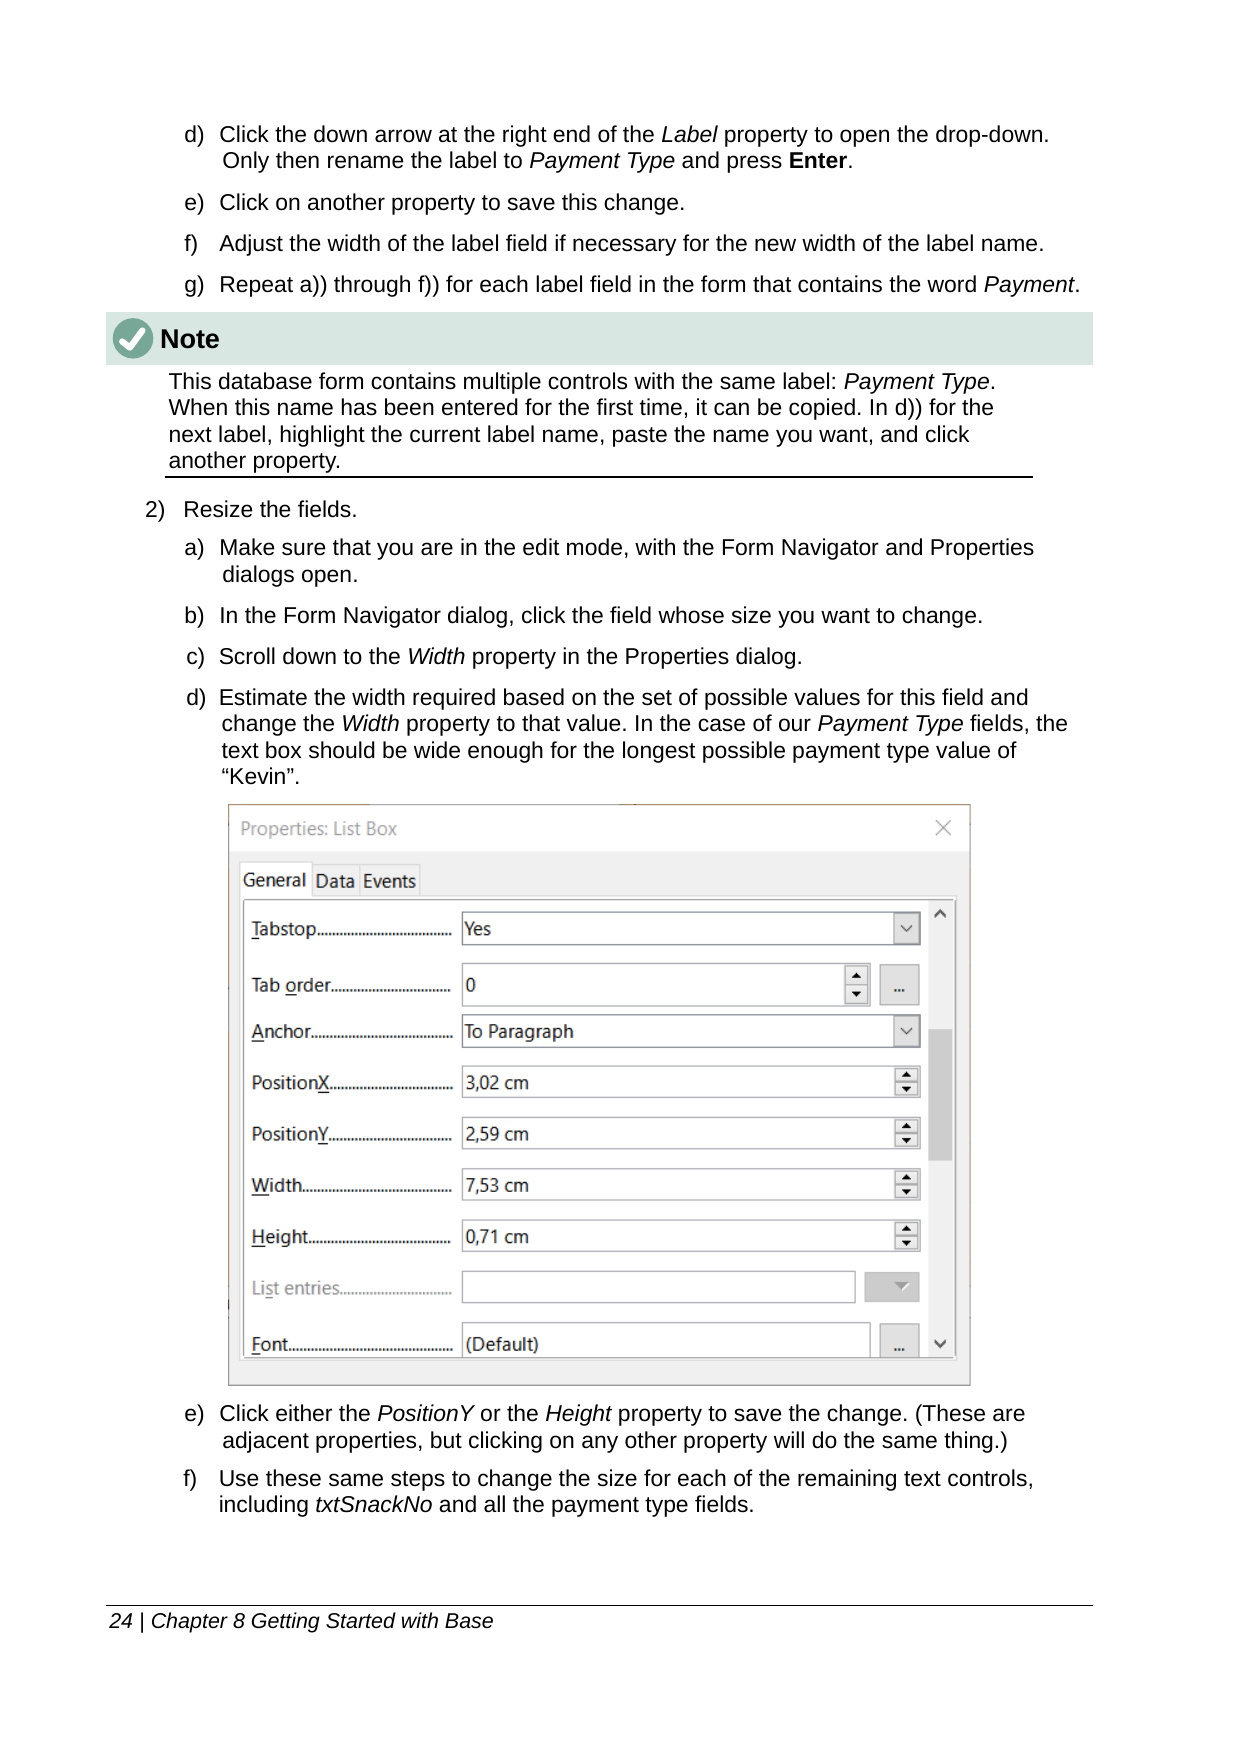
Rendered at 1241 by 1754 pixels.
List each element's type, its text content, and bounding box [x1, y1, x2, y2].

list Use these same steps to change the size for each of the remaining text controls, including txtSnackNo and all the payment type fields. [183, 1465, 1093, 1517]
list Click on another property to save this change. [181, 186, 1093, 218]
list Resize the fields. [165, 496, 1093, 523]
list Click either the PositionY or the Height property to save the change. (These are adjacent properties, but clicking on any other property will do the same thing.) [181, 1397, 1093, 1456]
list Adjust the width of the label field if necessary for the new width of the label name. [181, 227, 1093, 259]
picture [228, 804, 971, 1386]
list Scroll down to the Width property in the Properties dialog. [183, 640, 1093, 672]
list Make sure that you are in the edit mode, with the Form Navigator and Properties dialogs open. [181, 531, 1093, 590]
subtitle Note [106, 312, 1093, 365]
list Repeat a) through f) for each label field in the form that contains the word Payment. [181, 268, 1093, 300]
list In the Form Navigator dialog, click the field whose size you want to change. [181, 599, 1093, 631]
list Click the down arrow at the right end of the Label property to open the drop-down. Only then rename the label to Payment Type and press Enter. [181, 118, 1093, 177]
text This database form contains multiple controls with the same label: Payment Type. When this name has been entered for the first time, it can be copied. In d) for the next label, highlight the current label name, paste the name you want, and click another property. [165, 365, 1033, 476]
list Estimate the width required based on the set of possible values for this field and change the Width property to that value. In the case of our Payment Type fields, the text box should be wide enough for the longest possible payment type value of “Kevin”. [183, 681, 1093, 792]
